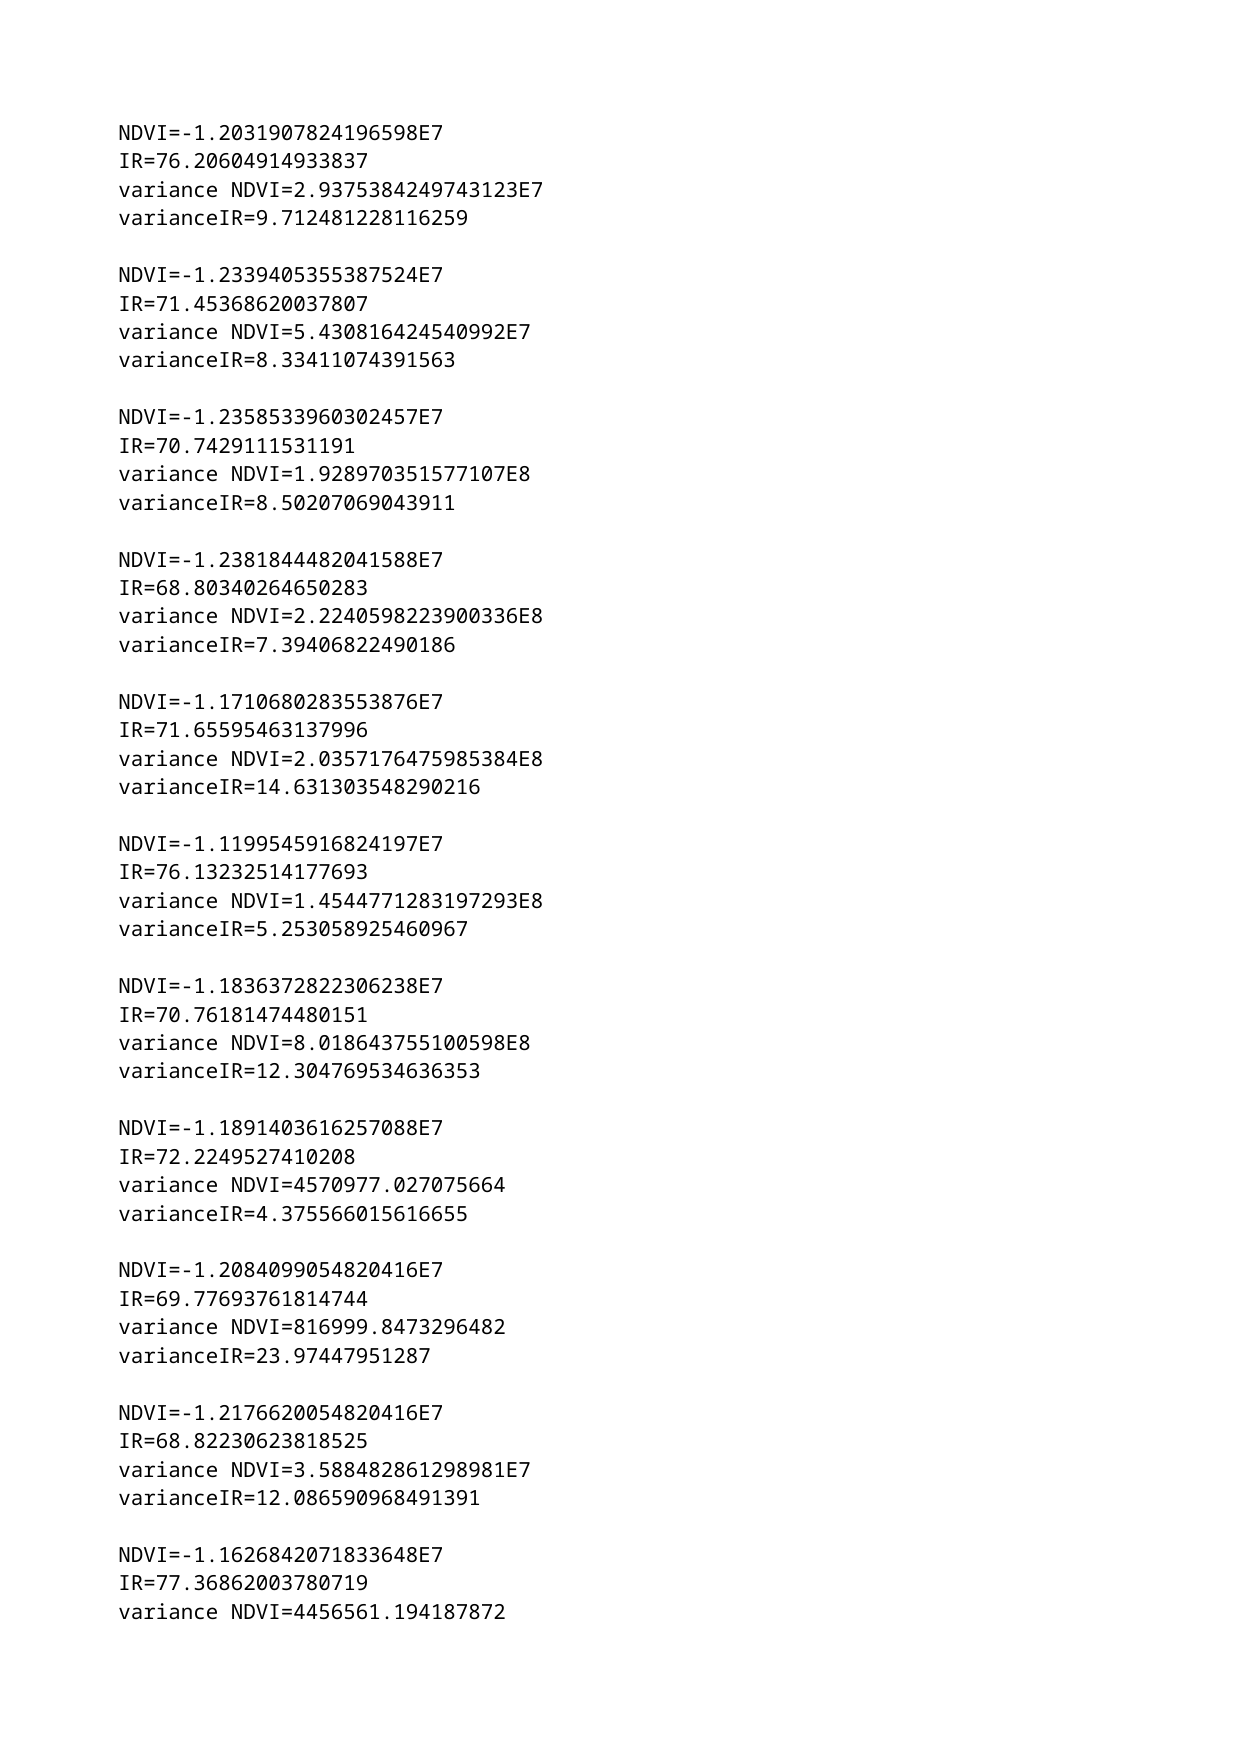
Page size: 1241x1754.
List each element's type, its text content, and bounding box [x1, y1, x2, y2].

text IR=68.80340264650283 [118, 573, 1122, 602]
text IR=77.36862003780719 [118, 1568, 1122, 1597]
text NDVI=-1.1710680283553876E7 [118, 687, 1122, 715]
text varianceIR=14.631303548290216 [118, 772, 1122, 801]
text variance NDVI=4456561.194187872 [118, 1597, 1122, 1625]
text IR=68.82230623818525 [118, 1426, 1122, 1455]
text IR=69.77693761814744 [118, 1284, 1122, 1312]
text NDVI=-1.2031907824196598E7 [118, 118, 1122, 147]
text NDVI=-1.2339405355387524E7 [118, 260, 1122, 289]
text variance NDVI=3.588482861298981E7 [118, 1455, 1122, 1483]
text NDVI=-1.1891403616257088E7 [118, 1113, 1122, 1142]
text variance NDVI=2.9375384249743123E7 [118, 175, 1122, 203]
text variance NDVI=5.430816424540992E7 [118, 317, 1122, 346]
text NDVI=-1.1626842071833648E7 [118, 1540, 1122, 1568]
text variance NDVI=816999.8473296482 [118, 1312, 1122, 1341]
text IR=76.20604914933837 [118, 147, 1122, 175]
text IR=76.13232514177693 [118, 857, 1122, 886]
text varianceIR=7.39406822490186 [118, 630, 1122, 658]
text varianceIR=12.304769534636353 [118, 1057, 1122, 1085]
text NDVI=-1.2381844482041588E7 [118, 545, 1122, 573]
text variance NDVI=1.928970351577107E8 [118, 459, 1122, 488]
text variance NDVI=2.2240598223900336E8 [118, 602, 1122, 630]
text IR=72.2249527410208 [118, 1142, 1122, 1170]
text variance NDVI=1.4544771283197293E8 [118, 886, 1122, 914]
text variance NDVI=8.018643755100598E8 [118, 1028, 1122, 1057]
text IR=71.65595463137996 [118, 715, 1122, 744]
text NDVI=-1.2084099054820416E7 [118, 1256, 1122, 1284]
text varianceIR=9.712481228116259 [118, 203, 1122, 232]
text IR=70.7429111531191 [118, 431, 1122, 459]
text variance NDVI=2.0357176475985384E8 [118, 744, 1122, 772]
text NDVI=-1.1836372822306238E7 [118, 971, 1122, 1000]
text varianceIR=12.086590968491391 [118, 1483, 1122, 1512]
text varianceIR=5.253058925460967 [118, 914, 1122, 943]
text IR=71.45368620037807 [118, 289, 1122, 317]
text varianceIR=23.97447951287 [118, 1341, 1122, 1369]
text variance NDVI=4570977.027075664 [118, 1170, 1122, 1199]
text IR=70.76181474480151 [118, 1000, 1122, 1028]
text varianceIR=4.375566015616655 [118, 1199, 1122, 1227]
text NDVI=-1.2358533960302457E7 [118, 402, 1122, 431]
text NDVI=-1.2176620054820416E7 [118, 1398, 1122, 1426]
text varianceIR=8.50207069043911 [118, 488, 1122, 516]
text NDVI=-1.1199545916824197E7 [118, 829, 1122, 857]
text varianceIR=8.33411074391563 [118, 346, 1122, 374]
